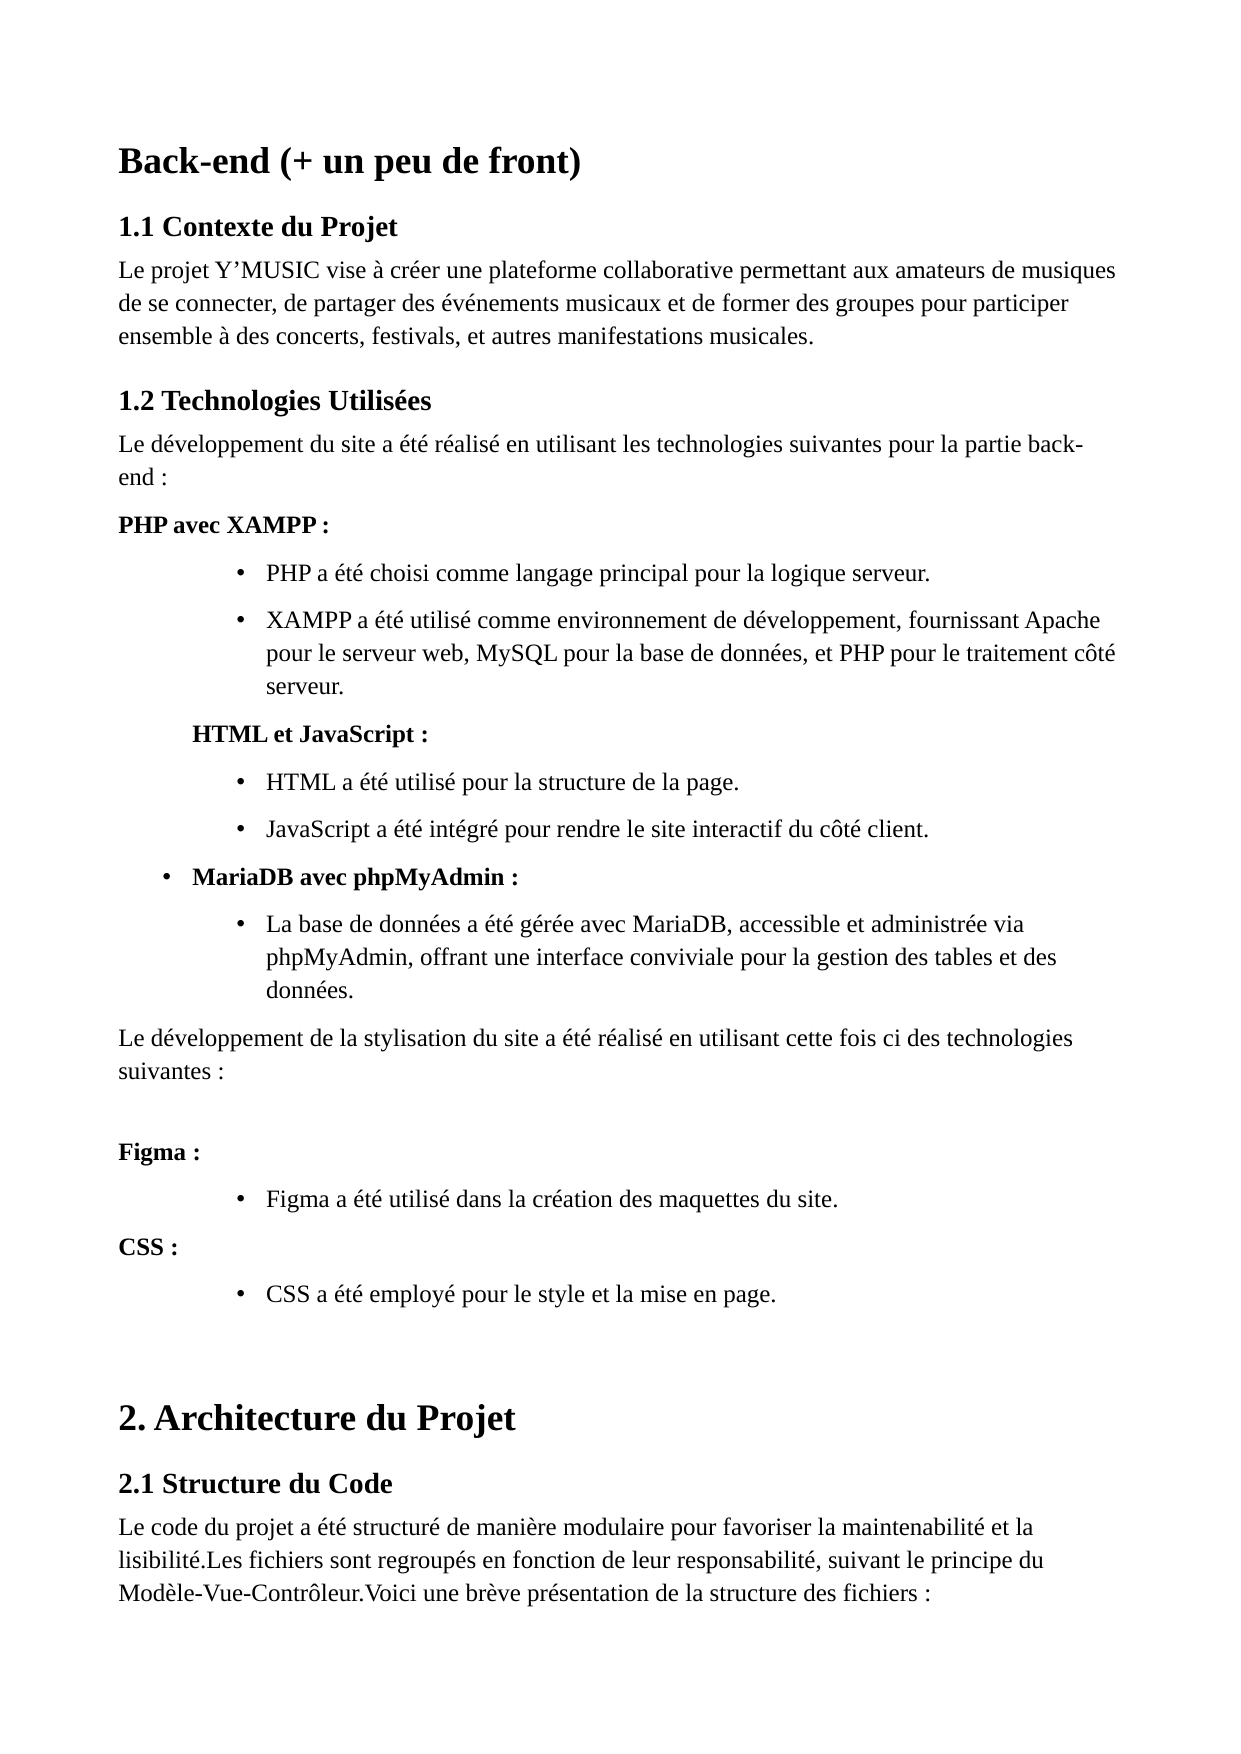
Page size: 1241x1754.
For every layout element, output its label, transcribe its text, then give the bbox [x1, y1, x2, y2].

list HTML a été utilisé pour la structure de la page. [236, 767, 1122, 795]
text Le développement du site a été réalisé en utilisant les technologies suivantes pour la partie back-end : [118, 429, 1122, 491]
text PHP avec XAMPP : [118, 510, 1122, 539]
text Le projet Y’MUSIC vise à créer une plateforme collaborative permettant aux amateurs de musiques de se connecter, de partager des événements musicaux et de former des groupes pour participer ensemble à des concerts, festivals, et autres manifestations musicales. [118, 255, 1122, 350]
list Figma a été utilisé dans la création des maquettes du site. [236, 1184, 1122, 1213]
subtitle 2.1 Structure du Code [118, 1466, 1122, 1499]
text Figma : [118, 1137, 1122, 1165]
list JavaScript a été intégré pour rendre le site interactif du côté client. [236, 814, 1122, 843]
subtitle 1.1 Contexte du Projet [118, 209, 1122, 243]
list MariaDB avec phpMyAdmin : [162, 862, 1122, 891]
list CSS a été employé pour le style et la mise en page. [236, 1279, 1122, 1308]
text CSS : [118, 1232, 1122, 1261]
text Le développement de la stylisation du site a été réalisé en utilisant cette fois ci des technologies suivantes : [118, 1023, 1122, 1118]
list HTML et JavaScript : [162, 719, 1122, 748]
list PHP a été choisi comme langage principal pour la logique serveur. [236, 558, 1122, 586]
list La base de données a été gérée avec MariaDB, accessible et administrée via phpMyAdmin, offrant une interface conviviale pour la gestion des tables et des données. [236, 909, 1122, 1004]
subtitle 2. Architecture du Projet [118, 1396, 1122, 1439]
subtitle 1.2 Technologies Utilisées [118, 383, 1122, 417]
list XAMPP a été utilisé comme environnement de développement, fournissant Apache pour le serveur web, MySQL pour la base de données, et PHP pour le traitement côté serveur. [236, 605, 1122, 700]
text Le code du projet a été structuré de manière modulaire pour favoriser la maintenabilité et la lisibilité.Les fichiers sont regroupés en fonction de leur responsabilité, suivant le principe du Modèle-Vue-Contrôleur.Voici une brève présentation de la structure des fichiers : [118, 1512, 1122, 1607]
subtitle Back-end (+ un peu de front) [118, 139, 1122, 182]
